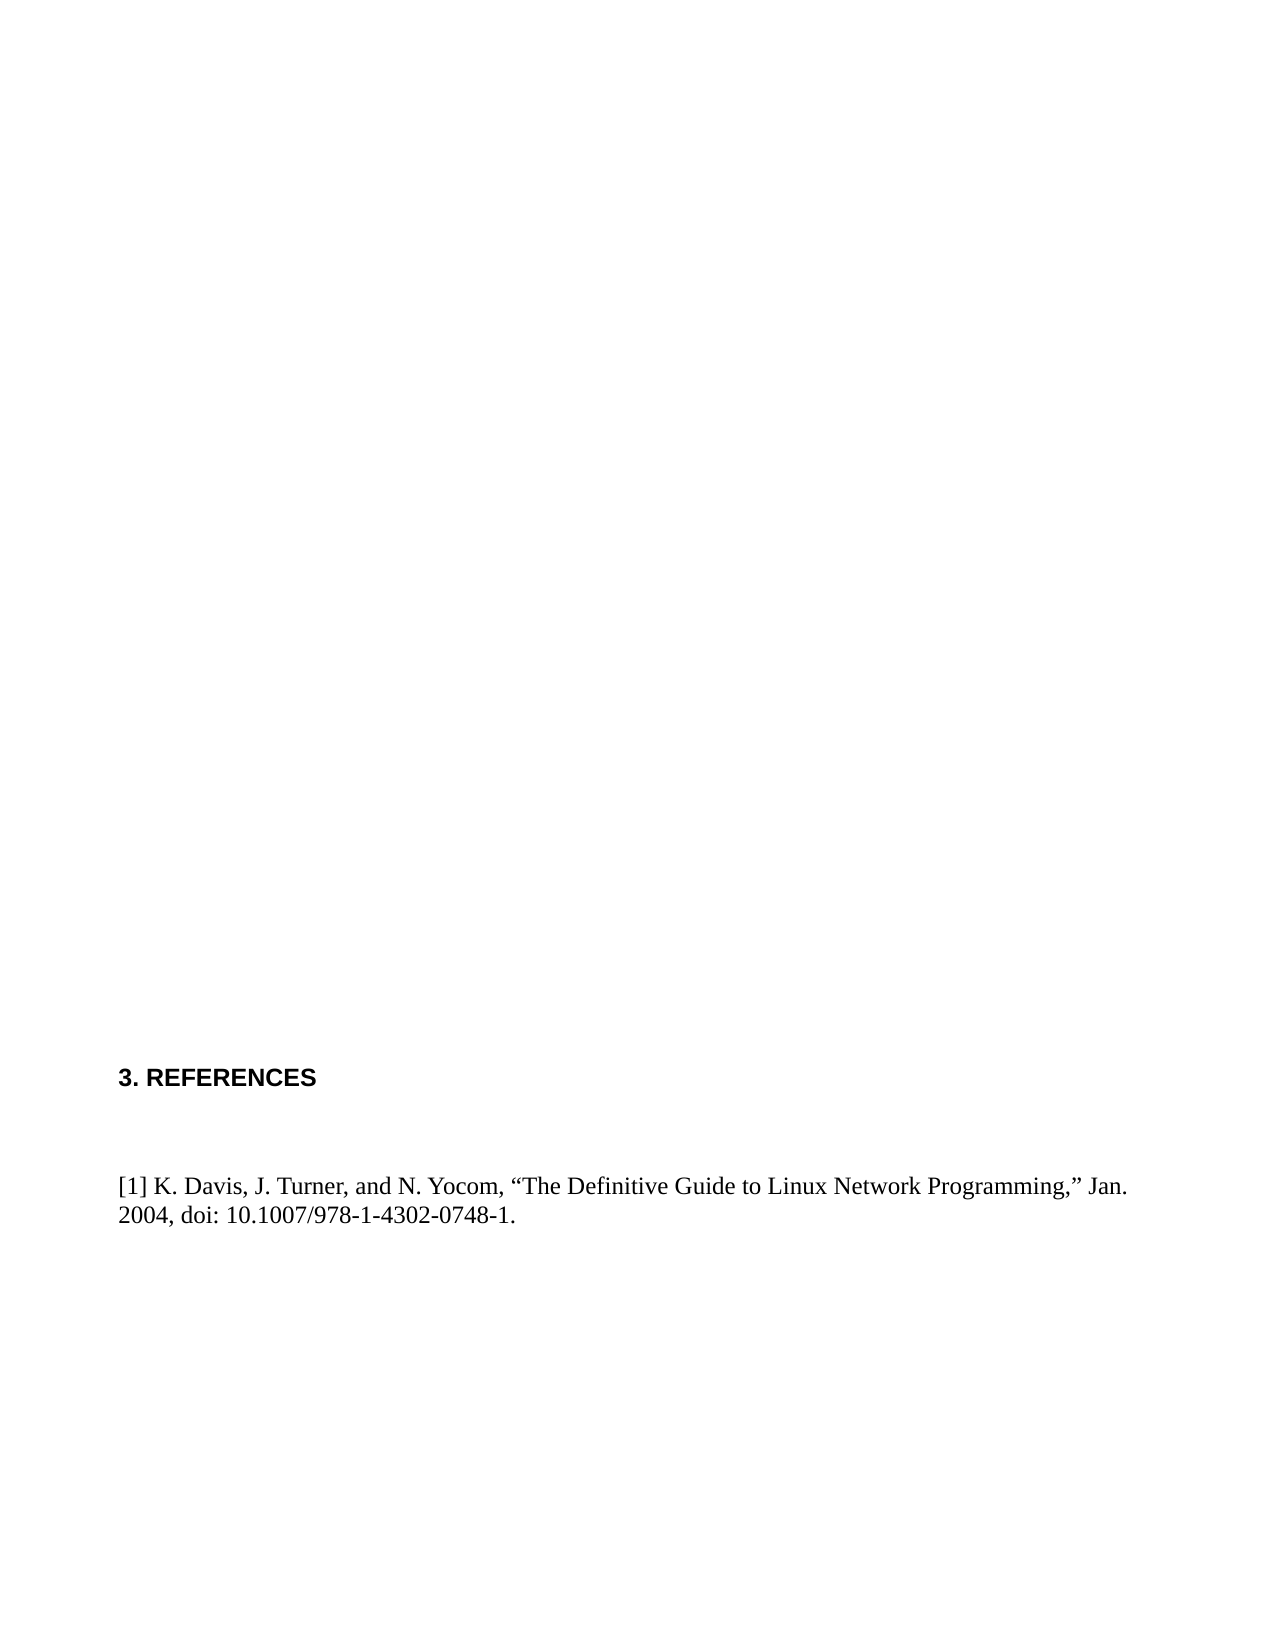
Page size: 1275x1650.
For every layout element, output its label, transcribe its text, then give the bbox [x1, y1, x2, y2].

text [1] K. Davis, J. Turner, and N. Yocom, “The Definitive Guide to Linux Network Programming,” Jan. 2004, doi: 10.1007/978-1-4302-0748-1. [118, 1171, 1157, 1229]
subtitle 3. REFERENCES [118, 1063, 1157, 1092]
